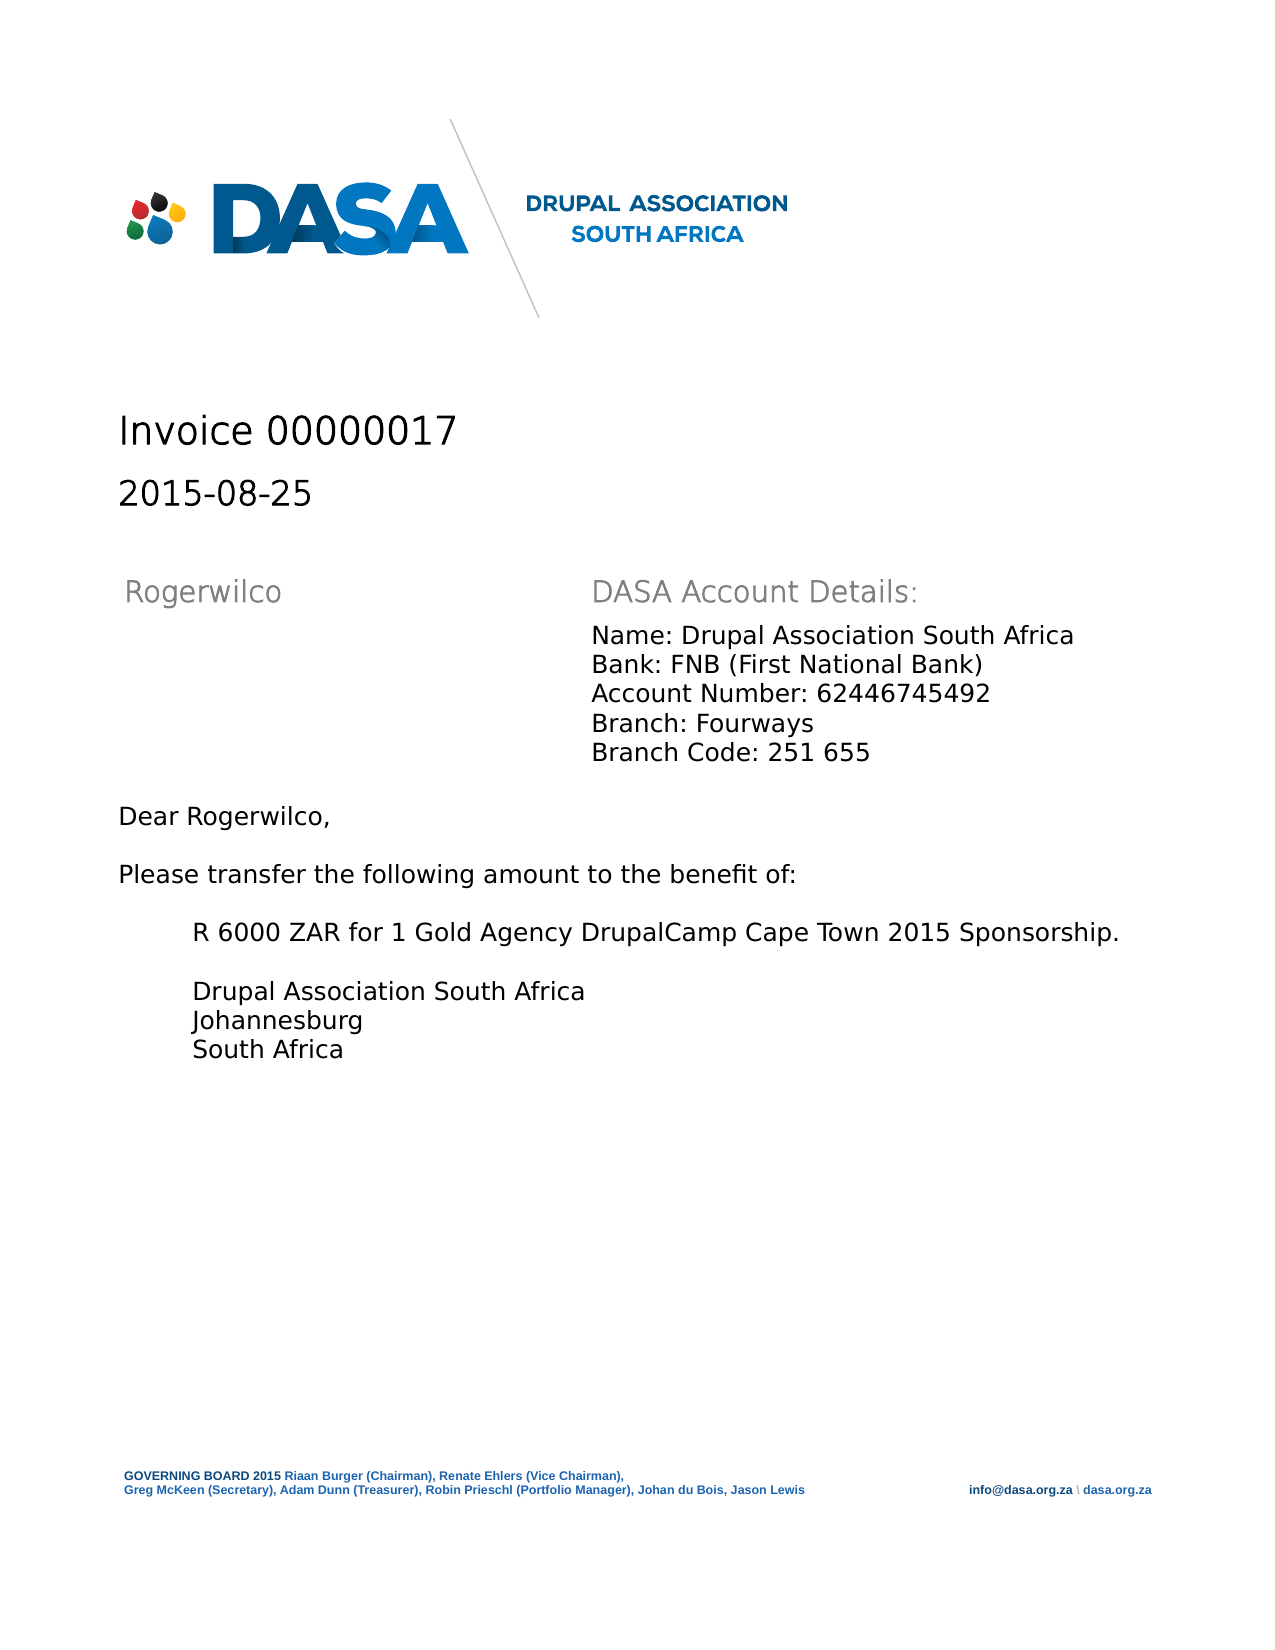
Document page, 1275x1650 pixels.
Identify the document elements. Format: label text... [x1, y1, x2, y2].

text Please transfer the following amount to the benefit of: [118, 860, 1157, 889]
text Johannesburg [192, 1006, 1157, 1035]
text South Africa [192, 1035, 1157, 1064]
text Dear Rogerwilco, [118, 802, 1157, 831]
subtitle 2015-08-25 [118, 474, 1157, 513]
table_header Rogerwilco [118, 555, 585, 773]
text Drupal Association South Africa [192, 977, 1157, 1006]
table_header DASA Account Details: Name: Drupal Association South Africa Bank: FNB (First National Bank) Account Number: 62446745492 Branch: Fourways Branch Code: 251 655 [585, 555, 1157, 773]
subtitle Invoice 00000017 [118, 409, 1157, 453]
text R 6000 ZAR for 1 Gold Agency DrupalCamp Cape Town 2015 Sponsorship. [192, 919, 1157, 948]
